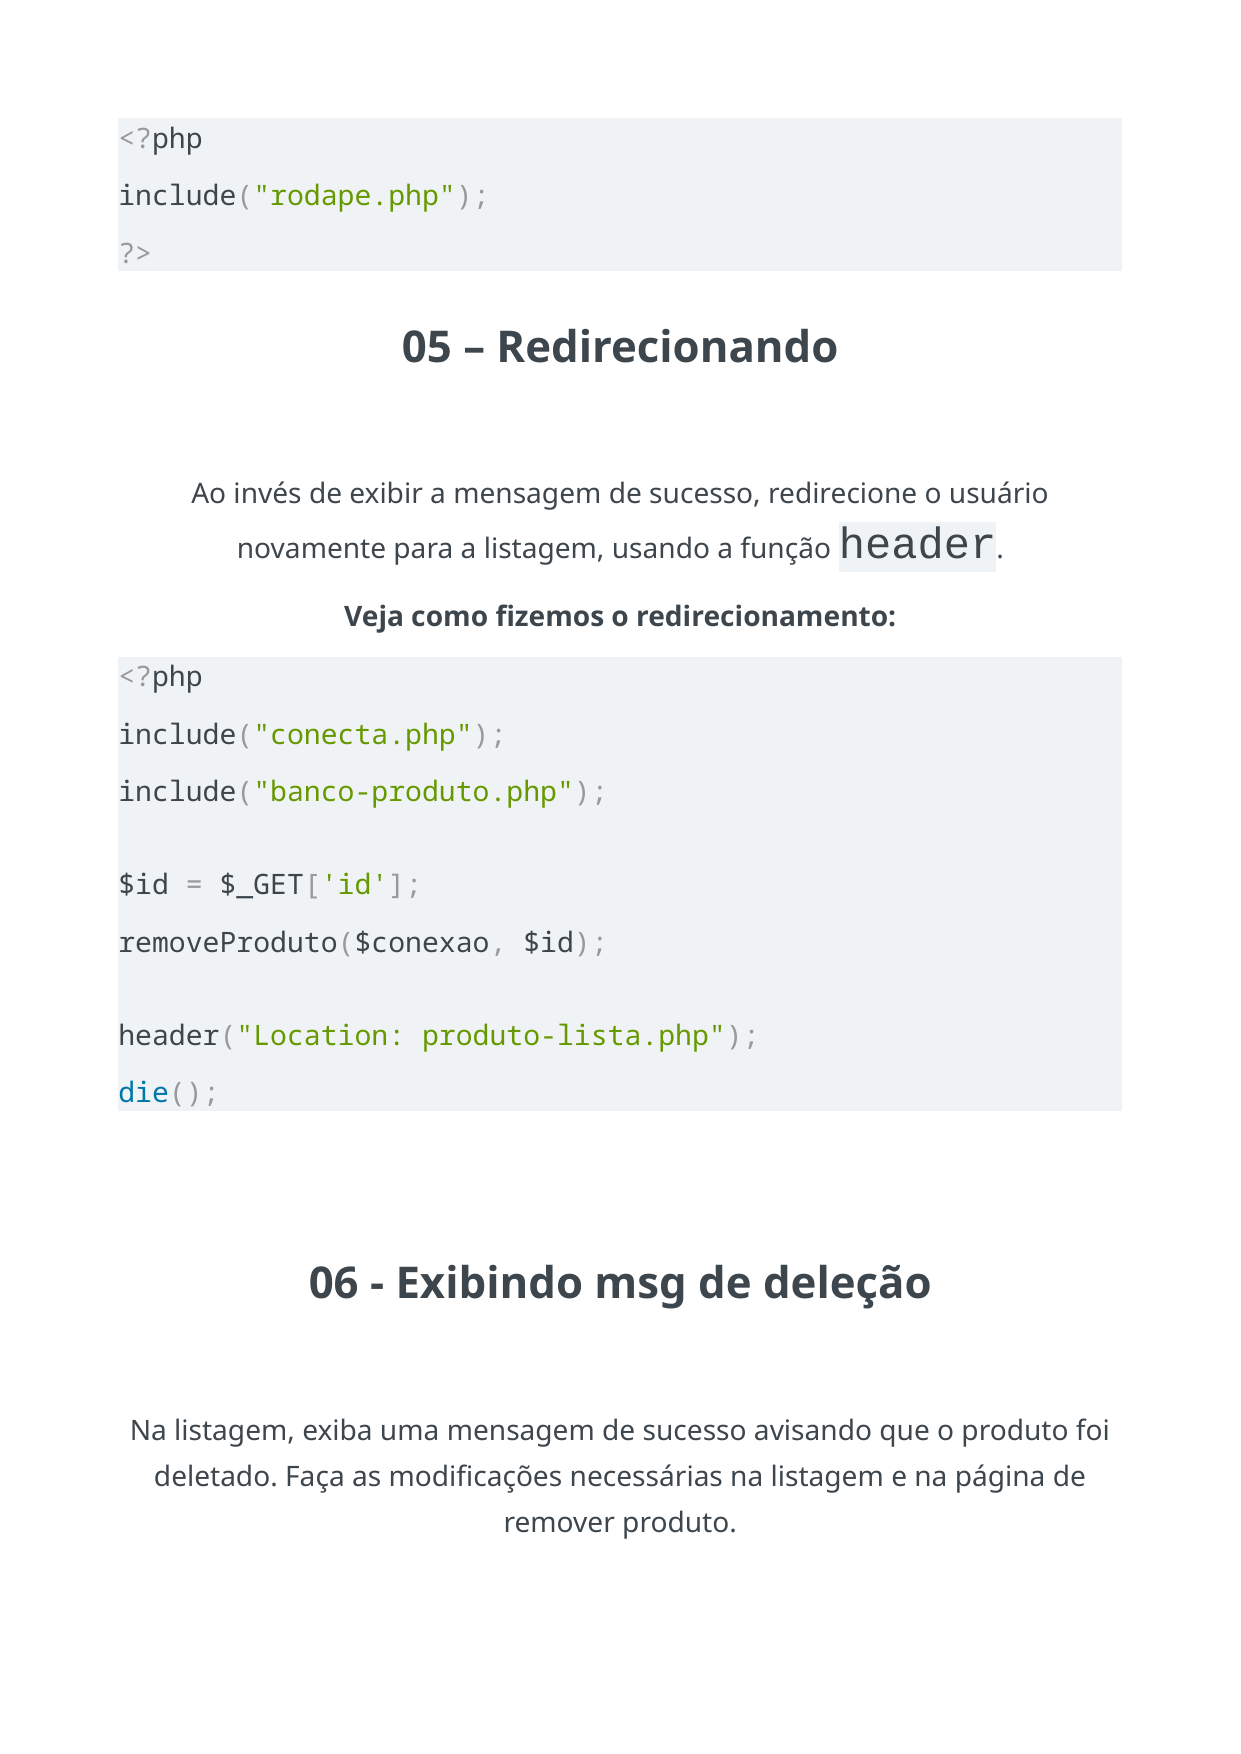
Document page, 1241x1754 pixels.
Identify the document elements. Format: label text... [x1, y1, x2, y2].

text $id = $_GET['id']; [118, 864, 1122, 903]
text <?php [118, 657, 1122, 695]
text Na listagem, exiba uma mensagem de sucesso avisando que o produto foi deletado. Faça as modificações necessárias na listagem e na página de remover produto. [118, 1410, 1122, 1540]
text Ao invés de exibir a mensagem de sucesso, redirecione o usuário novamente para a listagem, usando a função header. [118, 474, 1122, 572]
text include("conecta.php"); [118, 714, 1122, 752]
text include("rodape.php"); [118, 176, 1122, 214]
text die(); [118, 1072, 1122, 1111]
text Veja como fizemos o redirecionamento: [118, 596, 1122, 634]
text removeProduto($conexao, $id); [118, 922, 1122, 960]
text header("Location: produto-lista.php"); [118, 1015, 1122, 1053]
text <?php [118, 118, 1122, 156]
subtitle 05 – Redirecionando [118, 316, 1122, 375]
text include("banco-produto.php"); [118, 772, 1122, 810]
subtitle 06 - Exibindo msg de deleção [118, 1252, 1122, 1312]
text ?> [118, 233, 1122, 271]
